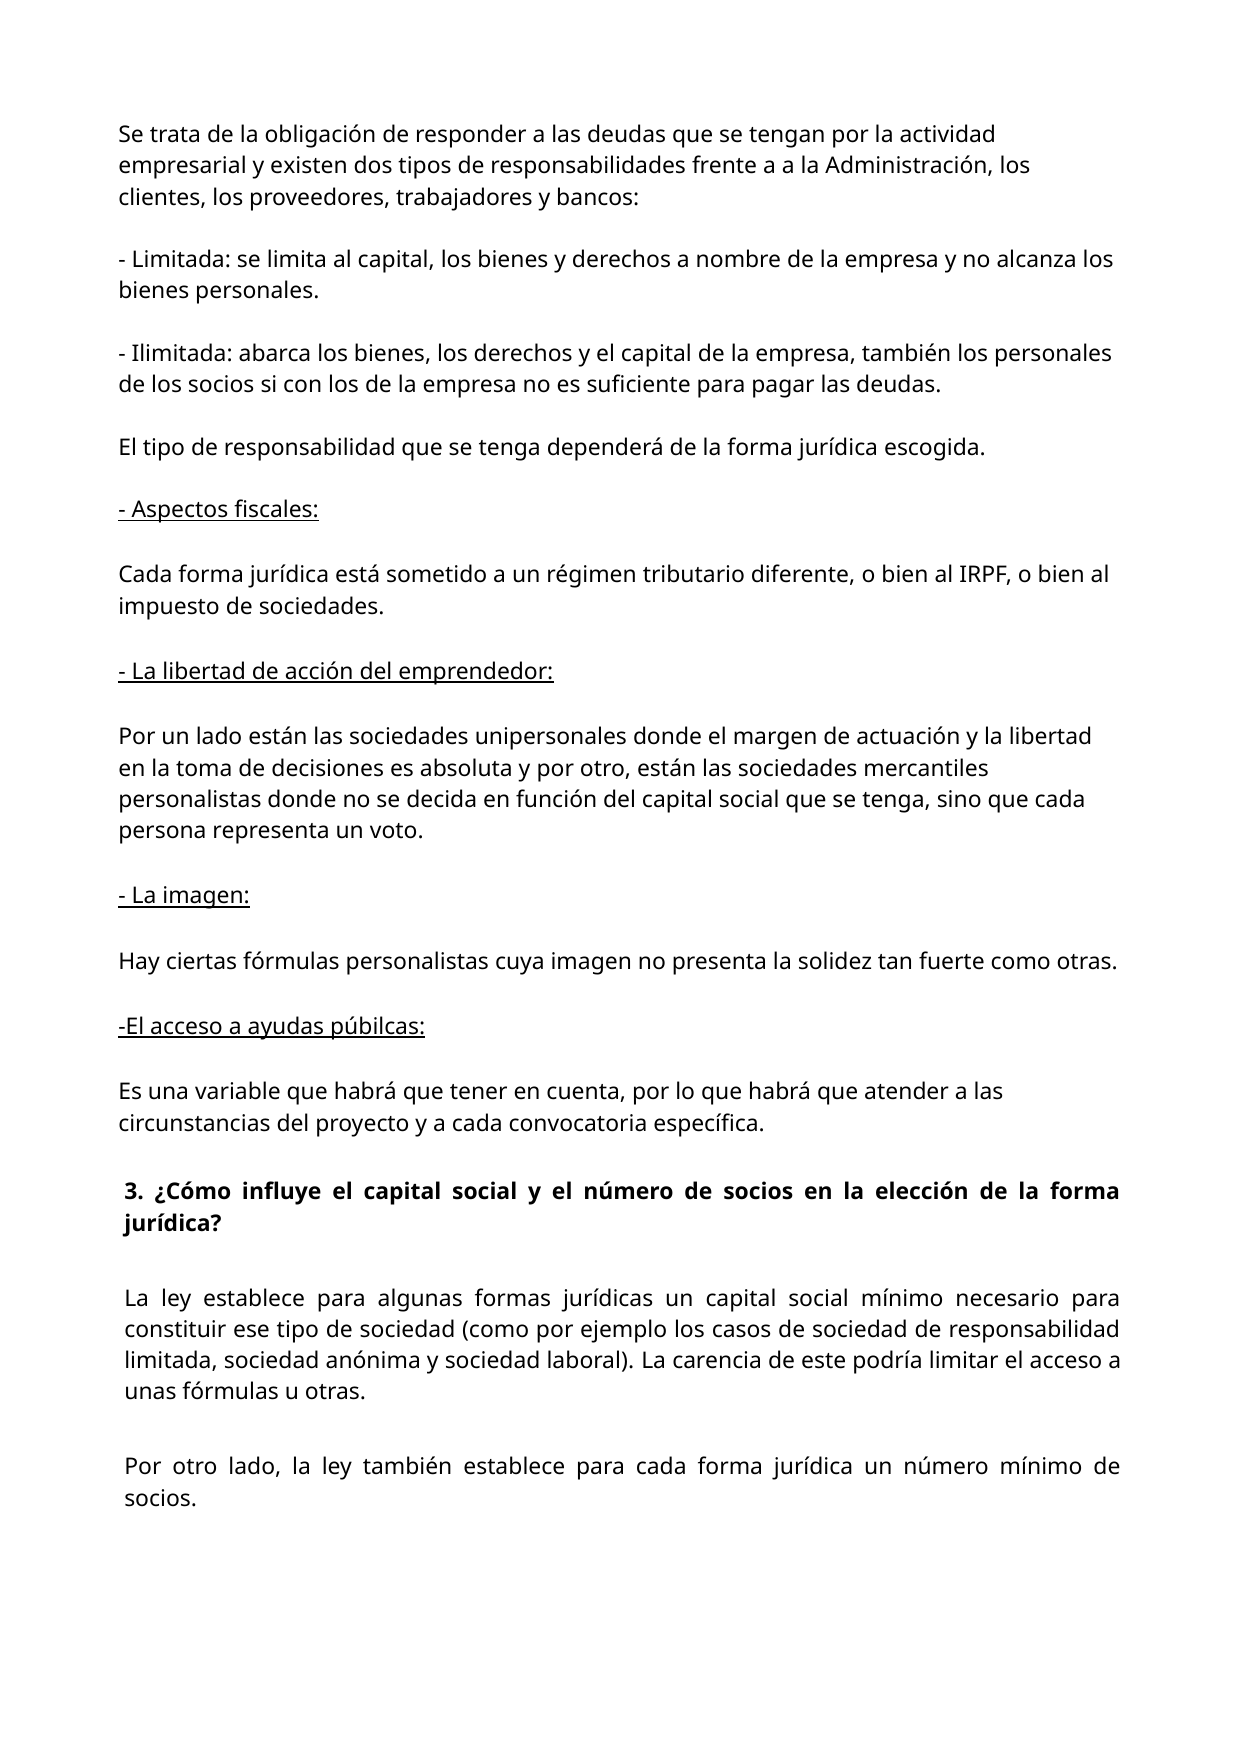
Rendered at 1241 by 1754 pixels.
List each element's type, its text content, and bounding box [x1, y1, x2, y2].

text -El acceso a ayudas púbilcas: [118, 1010, 1122, 1041]
text Es una variable que habrá que tener en cuenta, por lo que habrá que atender a las circunstancias del proyecto y a cada convocatoria específica. [118, 1075, 1122, 1138]
text Por un lado están las sociedades unipersonales donde el margen de actuación y la libertad en la toma de decisiones es absoluta y por otro, están las sociedades mercantiles personalistas donde no se decida en función del capital social que se tenga, sino que cada persona representa un voto. [118, 720, 1122, 845]
text Por otro lado, la ley también establece para cada forma jurídica un número mínimo de socios. [124, 1450, 1122, 1513]
text 3. ¿Cómo influye el capital social y el número de socios en la elección de la forma jurídica? [124, 1175, 1122, 1238]
text El tipo de responsabilidad que se tenga dependerá de la forma jurídica escogida. [118, 431, 1122, 462]
text - Ilimitada: abarca los bienes, los derechos y el capital de la empresa, también los personales de los socios si con los de la empresa no es suficiente para pagar las deudas. [118, 337, 1122, 399]
text La ley establece para algunas formas jurídicas un capital social mínimo necesario para constituir ese tipo de sociedad (como por ejemplo los casos de sociedad de responsabilidad limitada, sociedad anónima y sociedad laboral). La carencia de este podría limitar el acceso a unas fórmulas u otras. [124, 1282, 1122, 1407]
text - Aspectos fiscales: [118, 493, 1122, 524]
text Cada forma jurídica está sometido a un régimen tributario diferente, o bien al IRPF, o bien al impuesto de sociedades. [118, 558, 1122, 621]
text Se trata de la obligación de responder a las deudas que se tengan por la actividad empresarial y existen dos tipos de responsabilidades frente a a la Administración, los clientes, los proveedores, trabajadores y bancos: [118, 118, 1122, 212]
text Hay ciertas fórmulas personalistas cuya imagen no presenta la solidez tan fuerte como otras. [118, 945, 1122, 976]
text - La libertad de acción del emprendedor: [118, 655, 1122, 686]
text - Limitada: se limita al capital, los bienes y derechos a nombre de la empresa y no alcanza los bienes personales. [118, 243, 1122, 306]
text - La imagen: [118, 879, 1122, 911]
